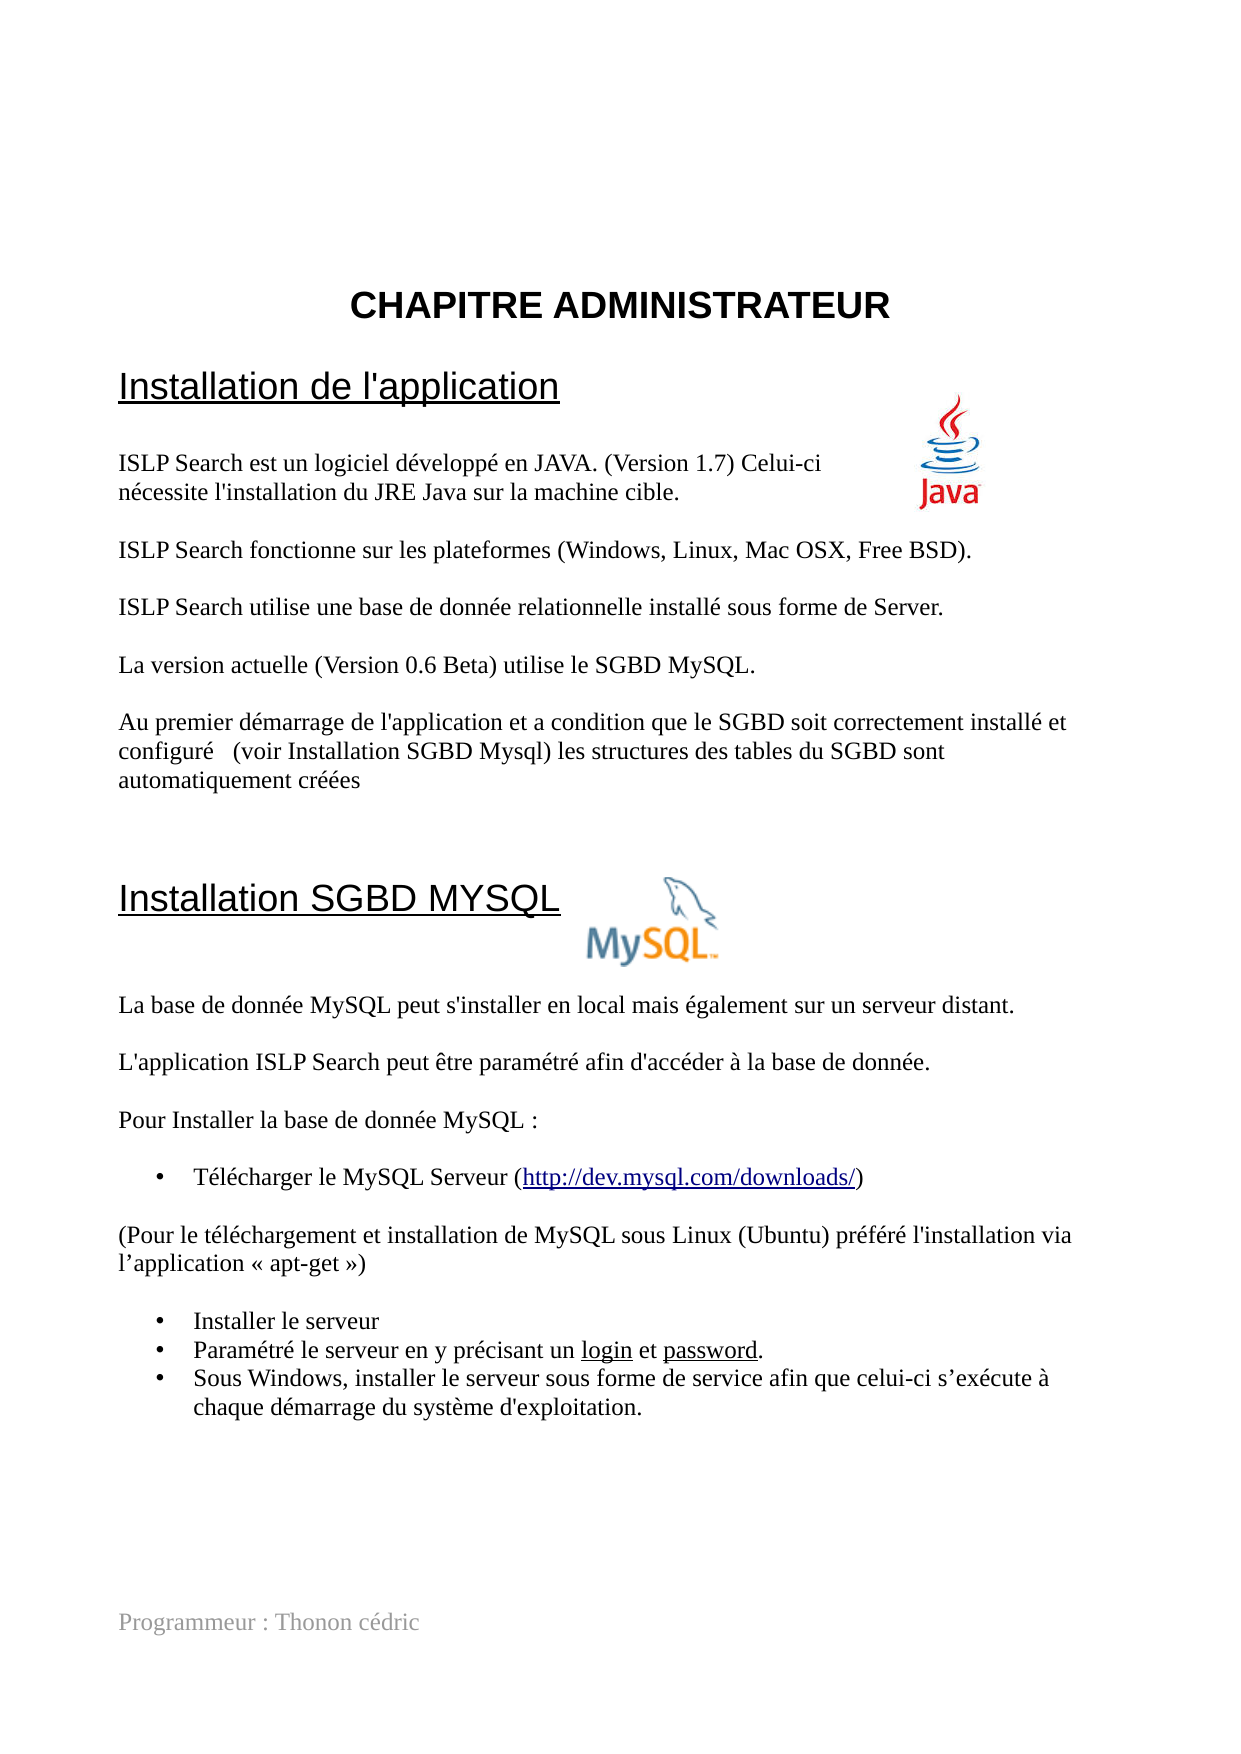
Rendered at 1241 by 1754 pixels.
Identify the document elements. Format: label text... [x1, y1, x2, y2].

text Pour Installer la base de donnée MySQL : [118, 1105, 1122, 1133]
subtitle CHAPITRE ADMINISTRATEUR [118, 282, 1122, 326]
text La version actuelle (Version 0.6 Beta) utilise le SGBD MySQL. [118, 650, 1122, 678]
subtitle Installation de l'application [118, 364, 1122, 407]
text La base de donnée MySQL peut s'installer en local mais également sur un serveur distant. [118, 990, 1122, 1018]
list Sous Windows, installer le serveur sous forme de service afin que celui-ci s’exécute à chaque démarrage du système d'exploitation. [156, 1363, 1122, 1421]
text ISLP Search fonctionne sur les plateformes (Windows, Linux, Mac OSX, Free BSD). [118, 535, 1122, 563]
text L'application ISLP Search peut être paramétré afin d'accéder à la base de donnée. [118, 1047, 1122, 1076]
picture [882, 384, 1017, 519]
text Au premier démarrage de l'application et a condition que le SGBD soit correctement installé et configuré (voir Installation SGBD Mysql) les structures des tables du SGBD sont automatiquement créées [118, 707, 1122, 793]
text ISLP Search utilise une base de donnée relationnelle installé sous forme de Server. [118, 592, 1122, 621]
list Paramétré le serveur en y précisant un login et password. [156, 1335, 1122, 1363]
picture [567, 877, 739, 967]
list Télécharger le MySQL Serveur (http://dev.mysql.com/downloads/) [156, 1162, 1122, 1191]
text ISLP Search est un logiciel développé en JAVA. (Version 1.7) Celui-ci nécessite l'installation du JRE Java sur la machine cible. [118, 448, 882, 506]
text (Pour le téléchargement et installation de MySQL sous Linux (Ubuntu) préféré l'installation via l’application « apt-get ») [118, 1220, 1122, 1277]
subtitle Installation SGBD MYSQL [118, 876, 1122, 920]
text [1017, 448, 1122, 506]
list Installer le serveur [156, 1306, 1122, 1335]
